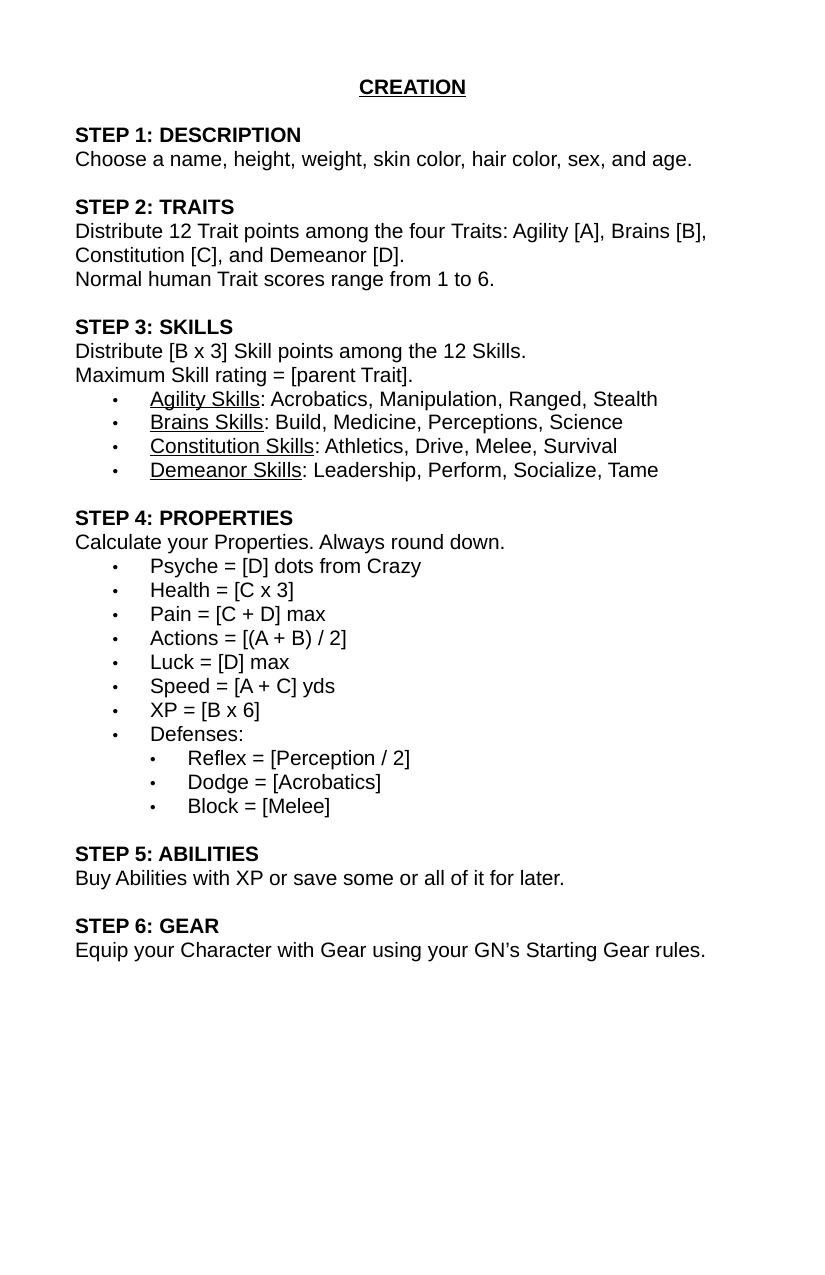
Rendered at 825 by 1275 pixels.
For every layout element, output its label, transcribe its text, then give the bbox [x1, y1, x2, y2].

text STEP 1: DESCRIPTION [75, 123, 750, 147]
text STEP 5: ABILITIES [75, 842, 750, 866]
list Constitution Skills: Athletics, Drive, Melee, Survival [112, 434, 750, 458]
text Equip your Character with Gear using your GN’s Starting Gear rules. [75, 937, 750, 961]
list Health = [C x 3] [112, 578, 750, 602]
text STEP 4: PROPERTIES [75, 506, 750, 530]
text STEP 2: TRAITS [75, 195, 750, 219]
list Reflex = [Perception / 2] [150, 746, 750, 770]
list Agility Skills: Acrobatics, Manipulation, Ranged, Stealth [112, 386, 750, 410]
text STEP 3: SKILLS [75, 314, 750, 338]
list Luck = [D] max [112, 650, 750, 674]
list XP = [B x 6] [112, 698, 750, 722]
text Calculate your Properties. Always round down. [75, 530, 750, 554]
text CREATION [75, 75, 750, 99]
text Buy Abilities with XP or save some or all of it for later. [75, 866, 750, 889]
list Dodge = [Acrobatics] [150, 770, 750, 794]
text Distribute [B x 3] Skill points among the 12 Skills. [75, 338, 750, 362]
list Actions = [(A + B) / 2] [112, 626, 750, 650]
list Block = [Melee] [150, 794, 750, 818]
list Defenses: [112, 722, 750, 746]
list Psyche = [D] dots from Crazy [112, 554, 750, 578]
text Maximum Skill rating = [parent Trait]. [75, 362, 750, 386]
text STEP 6: GEAR [75, 913, 750, 937]
text Choose a name, height, weight, skin color, hair color, sex, and age. [75, 147, 750, 171]
list Brains Skills: Build, Medicine, Perceptions, Science [112, 410, 750, 434]
list Pain = [C + D] max [112, 602, 750, 626]
list Demeanor Skills: Leadership, Perform, Socialize, Tame [112, 458, 750, 482]
text Normal human Trait scores range from 1 to 6. [75, 267, 750, 291]
text Distribute 12 Trait points among the four Traits: Agility [A], Brains [B], Constitution [C], and Demeanor [D]. [75, 219, 750, 267]
list Speed = [A + C] yds [112, 674, 750, 698]
